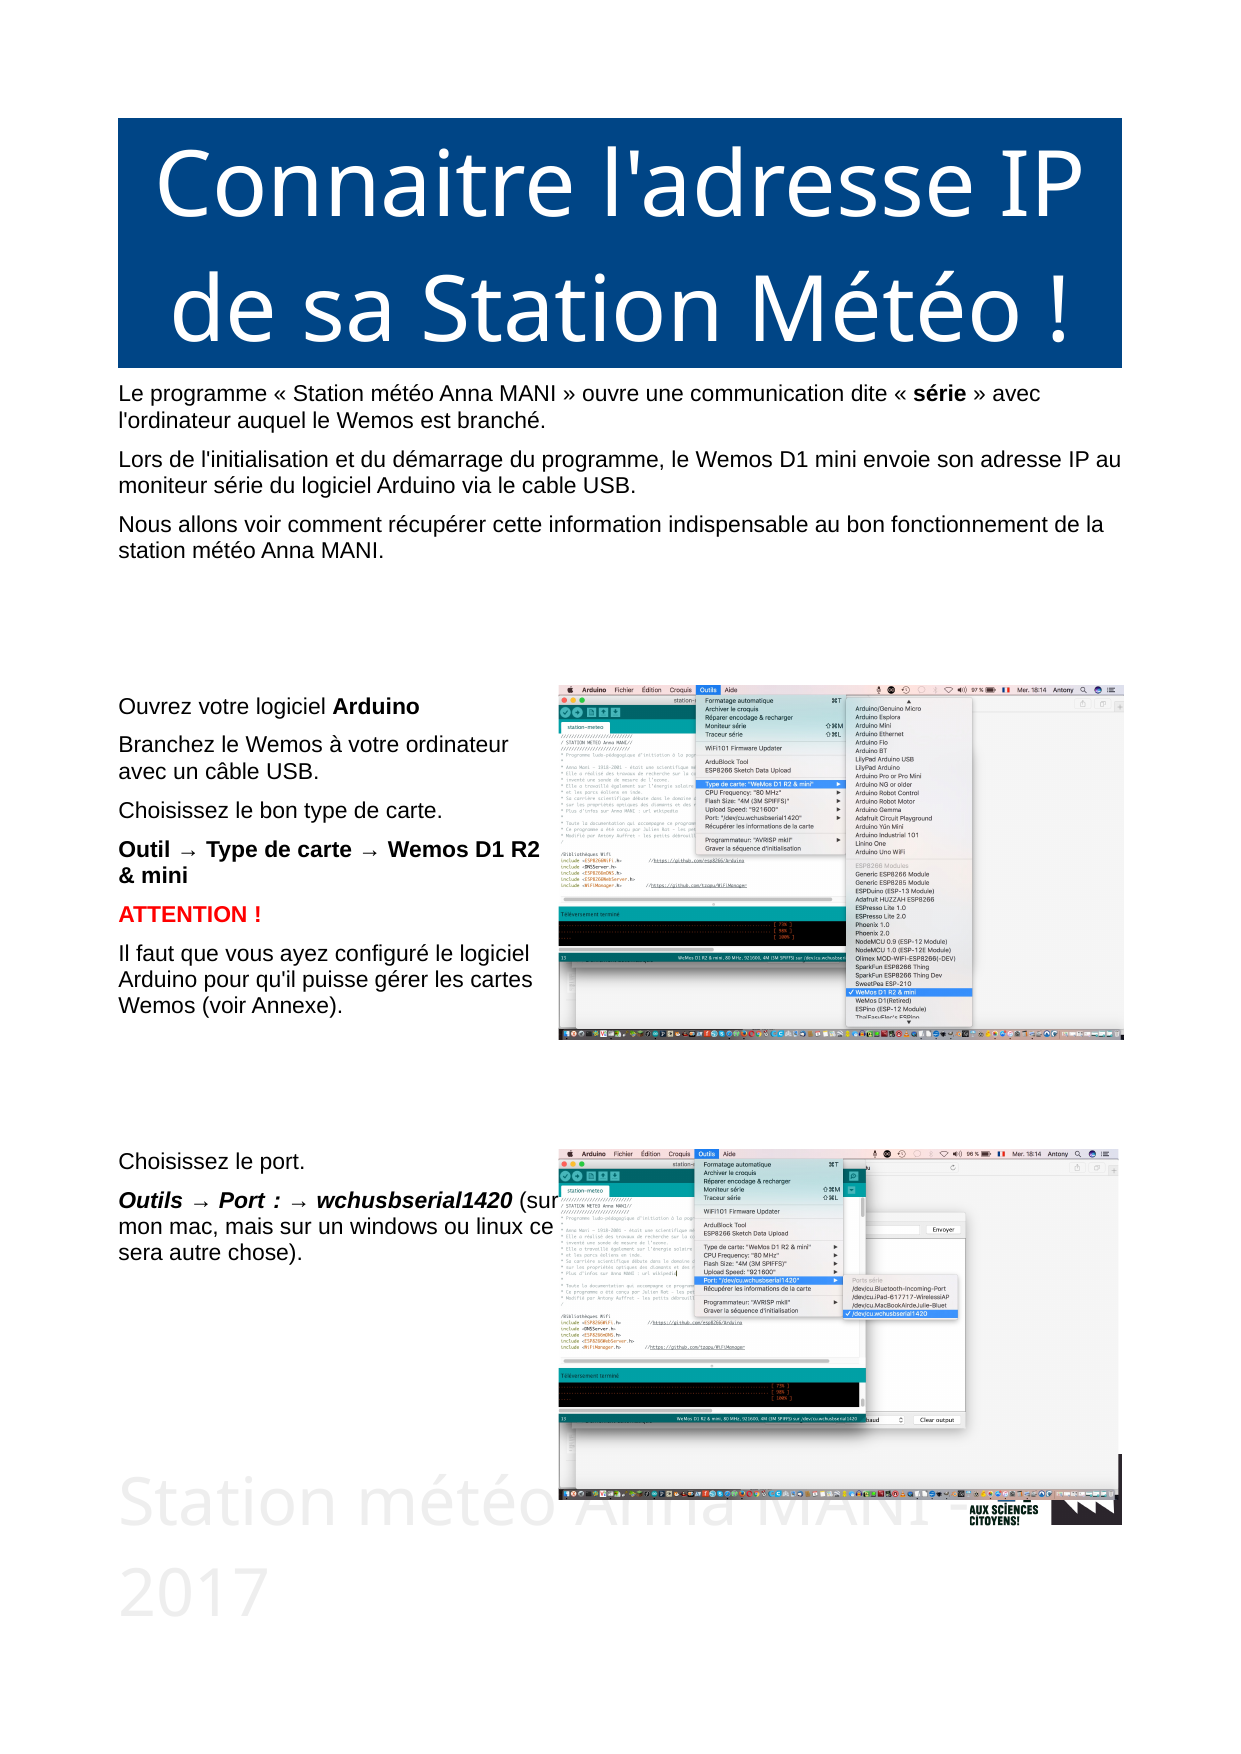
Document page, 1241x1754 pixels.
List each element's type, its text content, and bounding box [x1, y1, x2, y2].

text ATTENTION ! [118, 901, 558, 927]
text Outil → Type de carte → Wemos D1 R2 & mini [118, 836, 558, 888]
text Choisissez le bon type de carte. [118, 797, 558, 823]
text Il faut que vous ayez configuré le logiciel Arduino pour qu'il puisse gérer les cartes Wemos (voir Annexe). [118, 939, 558, 1019]
picture [558, 685, 1124, 1040]
text Nous allons voir comment récupérer cette information indispensable au bon fonctionnement de la station météo Anna MANI. [118, 511, 1122, 563]
text Branchez le Wemos à votre ordinateur avec un câble USB. [118, 731, 558, 784]
text Le programme « Station météo Anna MANI » ouvre une communication dite « série » avec l'ordinateur auquel le Wemos est branché. [118, 380, 1122, 433]
text Lors de l'initialisation et du démarrage du programme, le Wemos D1 mini envoie son adresse IP au moniteur série du logiciel Arduino via le cable USB. [118, 446, 1122, 498]
picture [558, 1149, 1122, 1526]
text Choisissez le port. [118, 1148, 1122, 1174]
text Ouvrez votre logiciel Arduino [118, 693, 558, 719]
text Outils → Port : → wchusbserial1420 (sur mon mac, mais sur un windows ou linux ce sera autre chose). [118, 1187, 558, 1266]
text Connaitre l'adresse IP de sa Station Météo ! [118, 118, 1122, 368]
